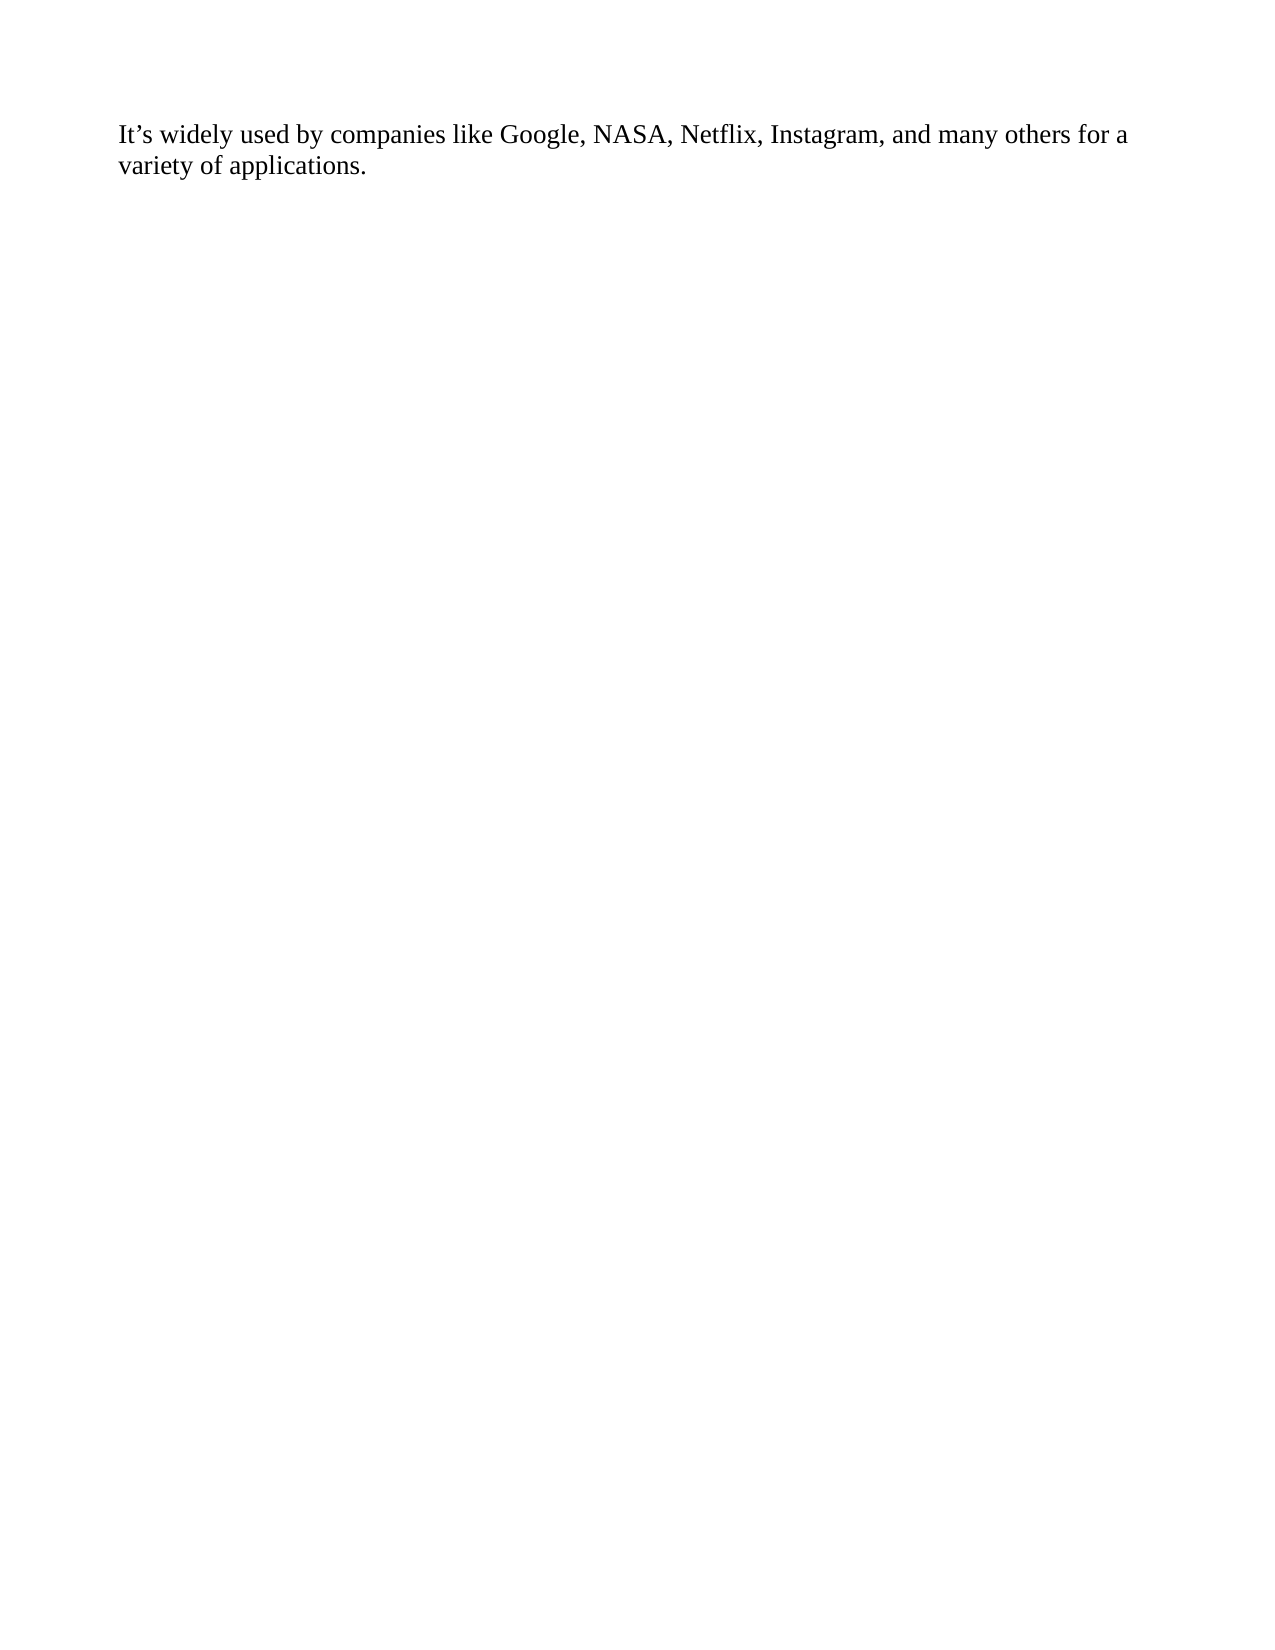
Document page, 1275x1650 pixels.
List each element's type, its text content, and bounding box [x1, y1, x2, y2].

text It’s widely used by companies like Google, NASA, Netflix, Instagram, and many others for a variety of applications. [118, 118, 1157, 180]
